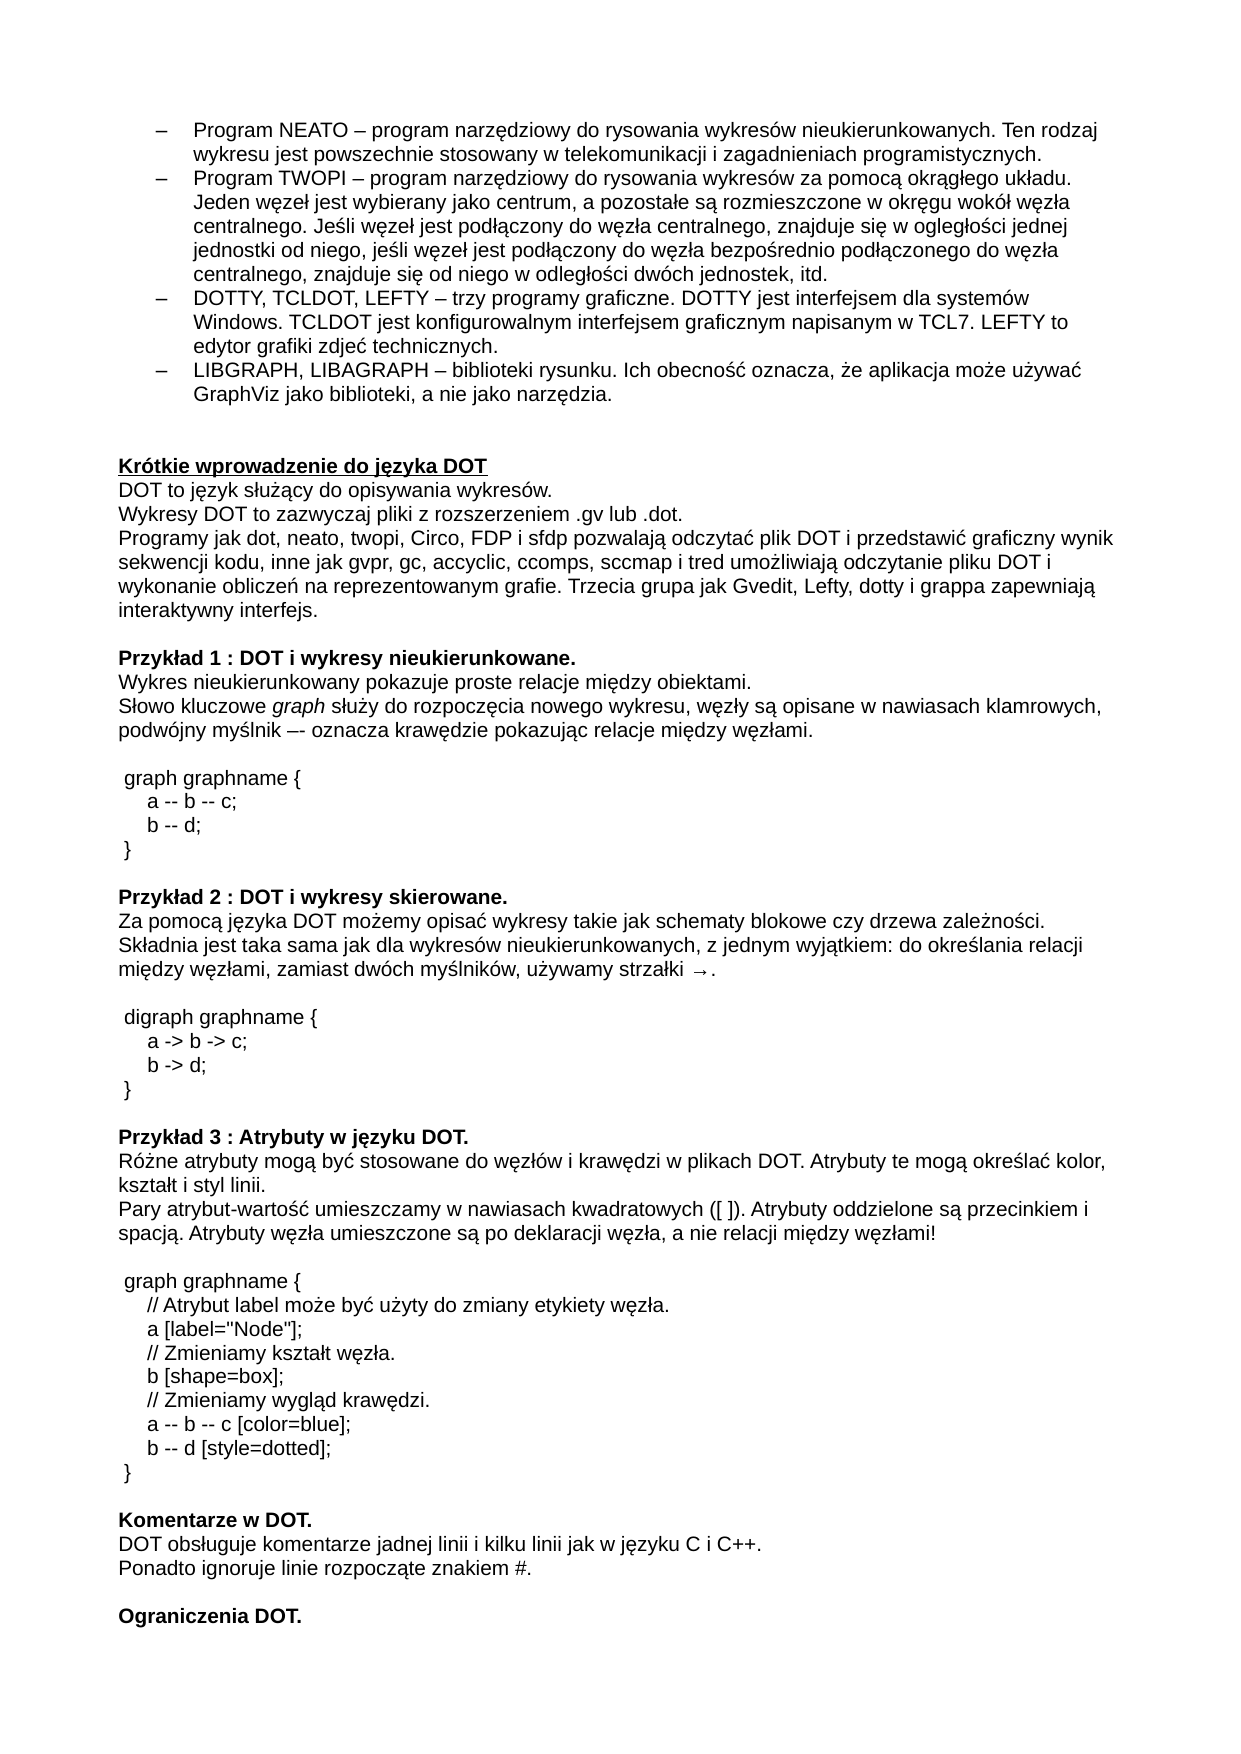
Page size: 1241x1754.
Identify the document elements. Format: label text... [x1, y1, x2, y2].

text a -- b -- c [color=blue]; [118, 1412, 1122, 1436]
text Za pomocą języka DOT możemy opisać wykresy takie jak schematy blokowe czy drzewa zależności. Składnia jest taka sama jak dla wykresów nieukierunkowanych, z jednym wyjątkiem: do określania relacji między węzłami, zamiast dwóch myślników, używamy strzałki →. [118, 909, 1122, 981]
text b -> d; [118, 1053, 1122, 1077]
text } [118, 1077, 1122, 1101]
text Przykład 2 : DOT i wykresy skierowane. [118, 885, 1122, 909]
text digraph graphname { [118, 1005, 1122, 1029]
text Różne atrybuty mogą być stosowane do węzłów i krawędzi w plikach DOT. Atrybuty te mogą określać kolor, kształt i styl linii. [118, 1149, 1122, 1197]
text Komentarze w DOT. [118, 1508, 1122, 1532]
list LIBGRAPH, LIBAGRAPH – biblioteki rysunku. Ich obecność oznacza, że aplikacja może używać GraphViz jako biblioteki, a nie jako narzędzia. [156, 358, 1122, 406]
text Przykład 1 : DOT i wykresy nieukierunkowane. [118, 646, 1122, 669]
text } [118, 1460, 1122, 1484]
text Pary atrybut-wartość umieszczamy w nawiasach kwadratowych ([ ]). Atrybuty oddzielone są przecinkiem i spacją. Atrybuty węzła umieszczone są po deklaracji węzła, a nie relacji między węzłami! [118, 1197, 1122, 1244]
text a -- b -- c; [118, 789, 1122, 813]
text b -- d; [118, 813, 1122, 837]
list Program TWOPI – program narzędziowy do rysowania wykresów za pomocą okrągłego układu. Jeden węzeł jest wybierany jako centrum, a pozostałe są rozmieszczone w okręgu wokół węzła centralnego. Jeśli węzeł jest podłączony do węzła centralnego, znajduje się w ogległości jednej jednostki od niego, jeśli węzeł jest podłączony do węzła bezpośrednio podłączonego do węzła centralnego, znajduje się od niego w odległości dwóch jednostek, itd. [156, 166, 1122, 286]
text Programy jak dot, neato, twopi, Circo, FDP i sfdp pozwalają odczytać plik DOT i przedstawić graficzny wynik sekwencji kodu, inne jak gvpr, gc, accyclic, ccomps, sccmap i tred umożliwiają odczytanie pliku DOT i wykonanie obliczeń na reprezentowanym grafie. Trzecia grupa jak Gvedit, Lefty, dotty i grappa zapewniają interaktywny interfejs. [118, 526, 1122, 622]
text graph graphname { [118, 1268, 1122, 1292]
list DOTTY, TCLDOT, LEFTY – trzy programy graficzne. DOTTY jest interfejsem dla systemów Windows. TCLDOT jest konfigurowalnym interfejsem graficznym napisanym w TCL7. LEFTY to edytor grafiki zdjeć technicznych. [156, 286, 1122, 358]
text Wykresy DOT to zazwyczaj pliki z rozszerzeniem .gv lub .dot. [118, 502, 1122, 526]
text Ponadto ignoruje linie rozpocząte znakiem #. [118, 1556, 1122, 1580]
text b -- d [style=dotted]; [118, 1436, 1122, 1460]
text // Zmieniamy wygląd krawędzi. [118, 1388, 1122, 1412]
text } [118, 837, 1122, 861]
text DOT to język służący do opisywania wykresów. [118, 478, 1122, 502]
text Ograniczenia DOT. [118, 1604, 1122, 1628]
text // Zmieniamy kształt węzła. [118, 1340, 1122, 1364]
text Słowo kluczowe graph służy do rozpoczęcia nowego wykresu, węzły są opisane w nawiasach klamrowych, podwójny myślnik –- oznacza krawędzie pokazując relacje między węzłami. [118, 693, 1122, 741]
list Program NEATO – program narzędziowy do rysowania wykresów nieukierunkowanych. Ten rodzaj wykresu jest powszechnie stosowany w telekomunikacji i zagadnieniach programistycznych. [156, 118, 1122, 166]
text DOT obsługuje komentarze jadnej linii i kilku linii jak w języku C i C++. [118, 1532, 1122, 1556]
text Przykład 3 : Atrybuty w języku DOT. [118, 1125, 1122, 1149]
text graph graphname { [118, 765, 1122, 789]
text a [label="Node"]; [118, 1316, 1122, 1340]
text b [shape=box]; [118, 1364, 1122, 1388]
text Krótkie wprowadzenie do języka DOT [118, 454, 1122, 478]
text // Atrybut label może być użyty do zmiany etykiety węzła. [118, 1292, 1122, 1316]
text a -> b -> c; [118, 1029, 1122, 1053]
text Wykres nieukierunkowany pokazuje proste relacje między obiektami. [118, 669, 1122, 693]
